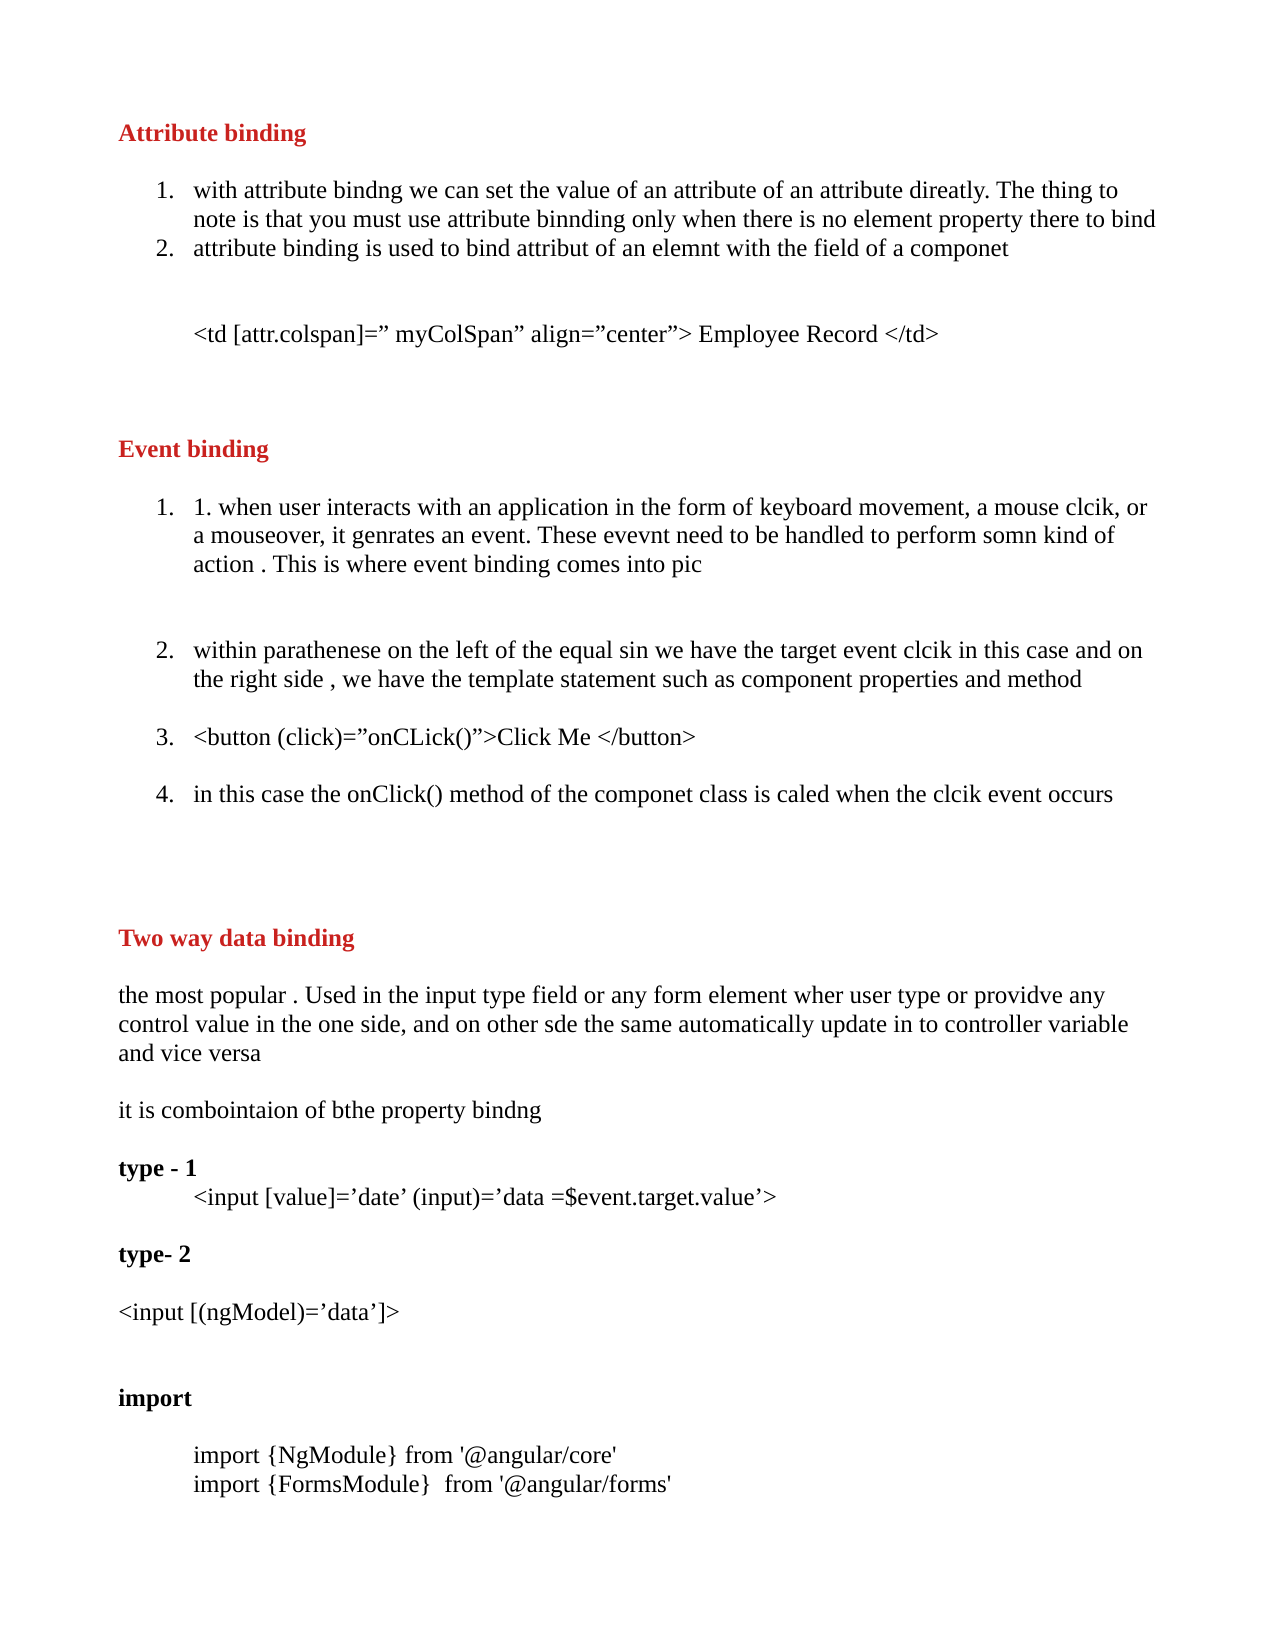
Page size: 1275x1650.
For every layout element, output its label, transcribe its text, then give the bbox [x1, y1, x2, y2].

text type- 2 [118, 1239, 1157, 1268]
text Two way data binding [118, 923, 1157, 952]
text Event binding [118, 434, 1157, 463]
text import {FormsModule} from '@angular/forms' [118, 1469, 1157, 1498]
text import {NgModule} from '@angular/core' [118, 1441, 1157, 1469]
list within parathenese on the left of the equal sin we have the target event clcik in this case and on the right side , we have the template statement such as component properties and method [156, 636, 1157, 693]
list <button (click)=”onCLick()”>Click Me </button> [156, 722, 1157, 751]
text <td [attr.colspan]=” myColSpan” align=”center”> Employee Record </td> [118, 319, 1157, 348]
text it is combointaion of bthe property bindng [118, 1096, 1157, 1124]
text import [118, 1383, 1157, 1412]
text type - 1 [118, 1153, 1157, 1182]
list 1. when user interacts with an application in the form of keyboard movement, a mouse clcik, or a mouseover, it genrates an event. These evevnt need to be handled to perform somn kind of action . This is where event binding comes into pic [156, 492, 1157, 578]
text <input [value]=’date’ (input)=’data =$event.target.value’> [118, 1182, 1157, 1211]
list in this case the onClick() method of the componet class is caled when the clcik event occurs [156, 779, 1157, 808]
text Attribute binding [118, 118, 1157, 147]
list attribute binding is used to bind attribut of an elemnt with the field of a componet [156, 233, 1157, 262]
list with attribute bindng we can set the value of an attribute of an attribute direatly. The thing to note is that you must use attribute binnding only when there is no element property there to bind [156, 176, 1157, 233]
text <input [(ngModel)=’data’]> [118, 1297, 1157, 1326]
text the most popular . Used in the input type field or any form element wher user type or providve any control value in the one side, and on other sde the same automatically update in to controller variable and vice versa [118, 981, 1157, 1067]
